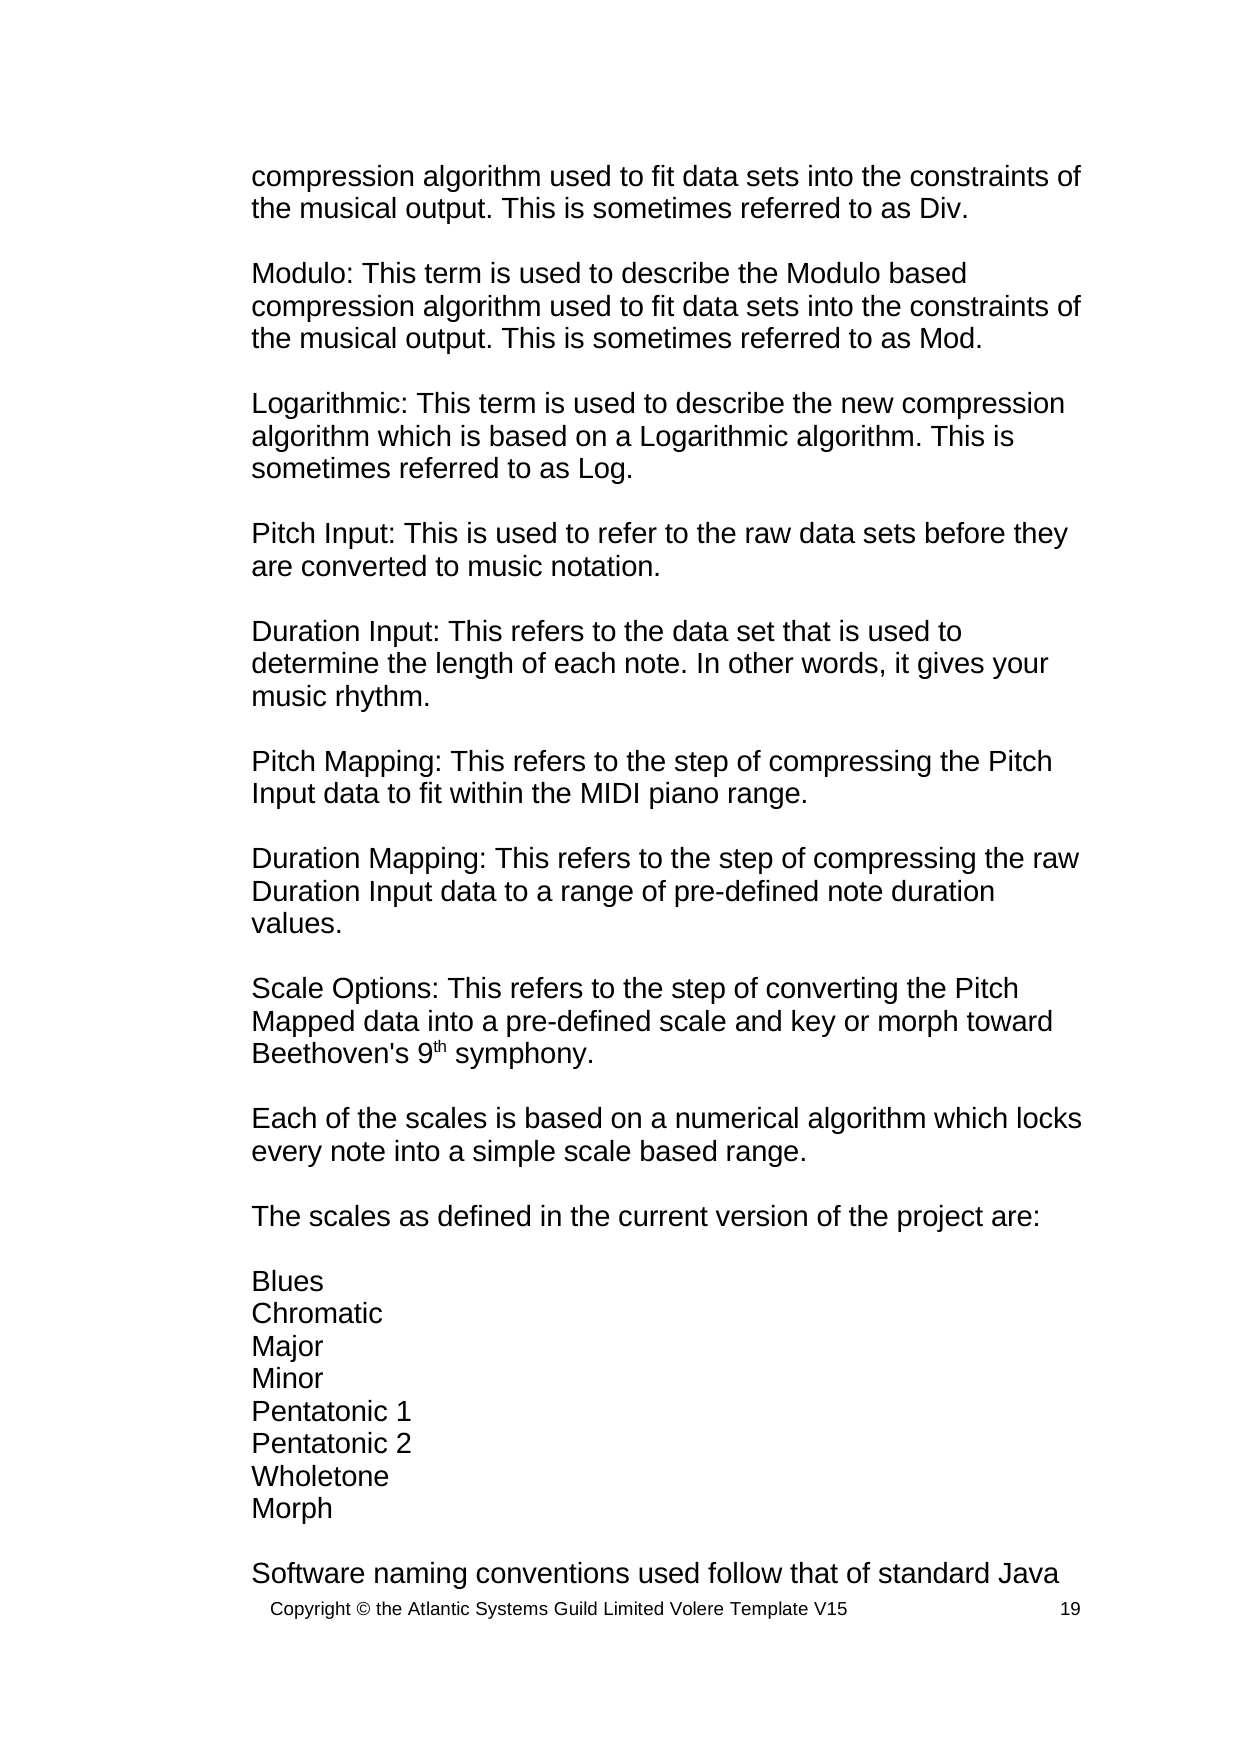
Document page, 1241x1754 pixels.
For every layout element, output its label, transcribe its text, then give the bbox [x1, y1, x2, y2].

subtitle Major [251, 1329, 1091, 1362]
subtitle Chromatic [251, 1297, 1091, 1329]
subtitle Wholetone [251, 1459, 1091, 1492]
subtitle Pitch Mapping: This refers to the step of compressing the Pitch Input data to fit within the MIDI piano range. [251, 744, 1091, 809]
subtitle Pitch Input: This is used to refer to the raw data sets before they are converted to music notation. [251, 517, 1091, 582]
subtitle Duration Mapping: This refers to the step of compressing the raw Duration Input data to a range of pre-defined note duration values. [251, 842, 1091, 939]
subtitle Software naming conventions used follow that of standard Java [251, 1557, 1091, 1589]
subtitle The scales as defined in the current version of the project are: [251, 1199, 1091, 1232]
subtitle Minor [251, 1362, 1091, 1394]
subtitle Morph [251, 1492, 1091, 1524]
subtitle compression algorithm used to fit data sets into the constraints of the musical output. This is sometimes referred to as Div. [251, 159, 1091, 224]
subtitle Blues [251, 1264, 1091, 1297]
subtitle Scale Options: This refers to the step of converting the Pitch Mapped data into a pre-defined scale and key or morph toward Beethoven's 9th symphony. [251, 972, 1091, 1069]
subtitle Pentatonic 2 [251, 1427, 1091, 1459]
subtitle Modulo: This term is used to describe the Modulo based compression algorithm used to fit data sets into the constraints of the musical output. This is sometimes referred to as Mod. [251, 257, 1091, 354]
subtitle Pentatonic 1 [251, 1394, 1091, 1427]
subtitle Duration Input: This refers to the data set that is used to determine the length of each note. In other words, it gives your music rhythm. [251, 614, 1091, 712]
subtitle Each of the scales is based on a numerical algorithm which locks every note into a simple scale based range. [251, 1102, 1091, 1167]
subtitle Logarithmic: This term is used to describe the new compression algorithm which is based on a Logarithmic algorithm. This is sometimes referred to as Log. [251, 387, 1091, 484]
